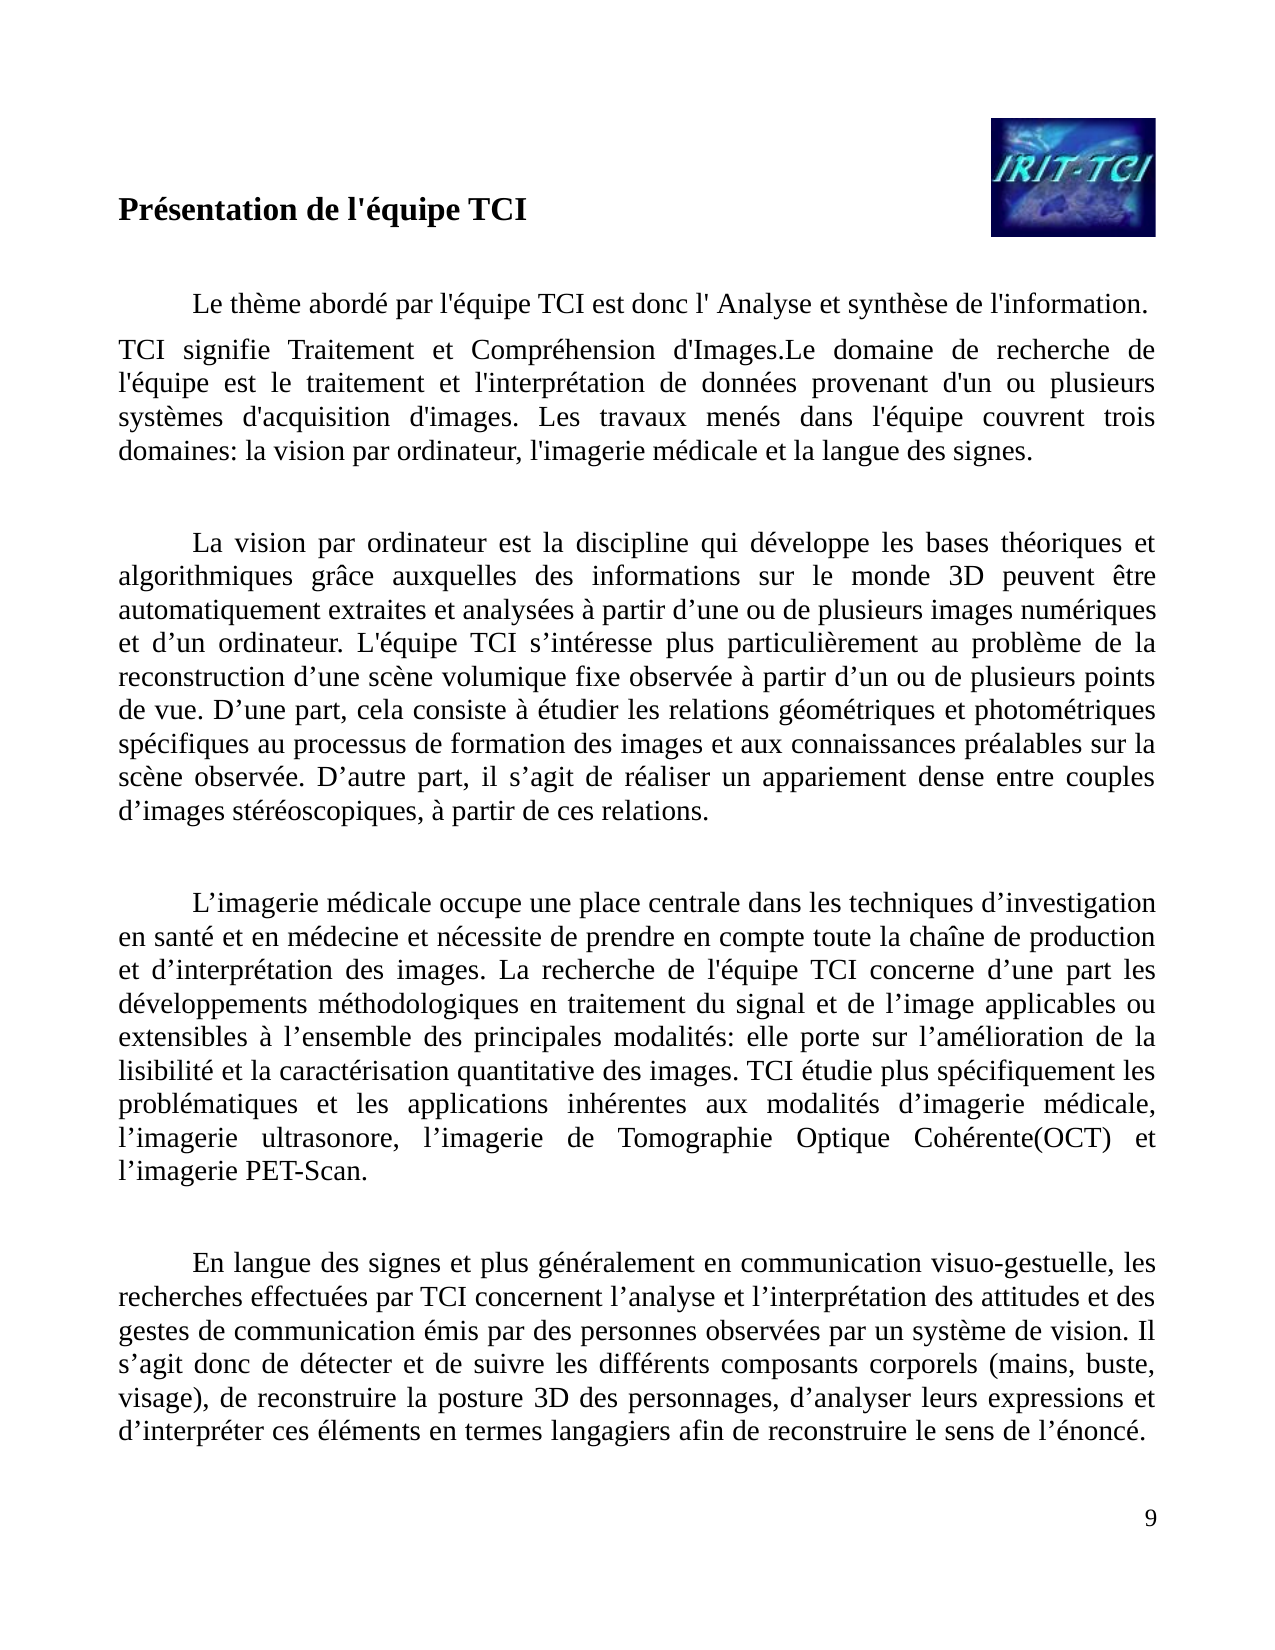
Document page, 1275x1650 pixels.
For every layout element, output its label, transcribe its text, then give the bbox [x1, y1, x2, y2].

text La vision par ordinateur est la discipline qui développe les bases théoriques et algorithmiques grâce auxquelles des informations sur le monde 3D peuvent être automatiquement extraites et analysées à partir d’une ou de plusieurs images numériques et d’un ordinateur. L'équipe TCI s’intéresse plus particulièrement au problème de la reconstruction d’une scène volumique fixe observée à partir d’un ou de plusieurs points de vue. D’une part, cela consiste à étudier les relations géométriques et photométriques spécifiques au processus de formation des images et aux connaissances préalables sur la scène observée. D’autre part, il s’agit de réaliser un appariement dense entre couples d’images stéréoscopiques, à partir de ces relations. [118, 525, 1157, 827]
text L’imagerie médicale occupe une place centrale dans les techniques d’investigation en santé et en médecine et nécessite de prendre en compte toute la chaîne de production et d’interprétation des images. La recherche de l'équipe TCI concerne d’une part les développements méthodologiques en traitement du signal et de l’image applicables ou extensibles à l’ensemble des principales modalités: elle porte sur l’amélioration de la lisibilité et la caractérisation quantitative des images. TCI étudie plus spécifiquement les problématiques et les applications inhérentes aux modalités d’imagerie médicale, l’imagerie ultrasonore, l’imagerie de Tomographie Optique Cohérente(OCT) et l’imagerie PET-Scan. [118, 885, 1157, 1187]
subtitle Présentation de l'équipe TCI [118, 189, 991, 227]
text En langue des signes et plus généralement en communication visuo-gestuelle, les recherches effectuées par TCI concernent l’analyse et l’interprétation des attitudes et des gestes de communication émis par des personnes observées par un système de vision. Il s’agit donc de détecter et de suivre les différents composants corporels (mains, buste, visage), de reconstruire la posture 3D des personnages, d’analyser leurs expressions et d’interpréter ces éléments en termes langagiers afin de reconstruire le sens de l’énoncé. [118, 1246, 1157, 1447]
picture [991, 118, 1156, 237]
text TCI signifie Traitement et Compréhension d'Images.Le domaine de recherche de l'équipe est le traitement et l'interprétation de données provenant d'un ou plusieurs systèmes d'acquisition d'images. Les travaux menés dans l'équipe couvrent trois domaines: la vision par ordinateur, l'imagerie médicale et la langue des signes. [118, 332, 1157, 466]
text Le thème abordé par l'équipe TCI est donc l' Analyse et synthèse de l'information. [118, 286, 1157, 319]
